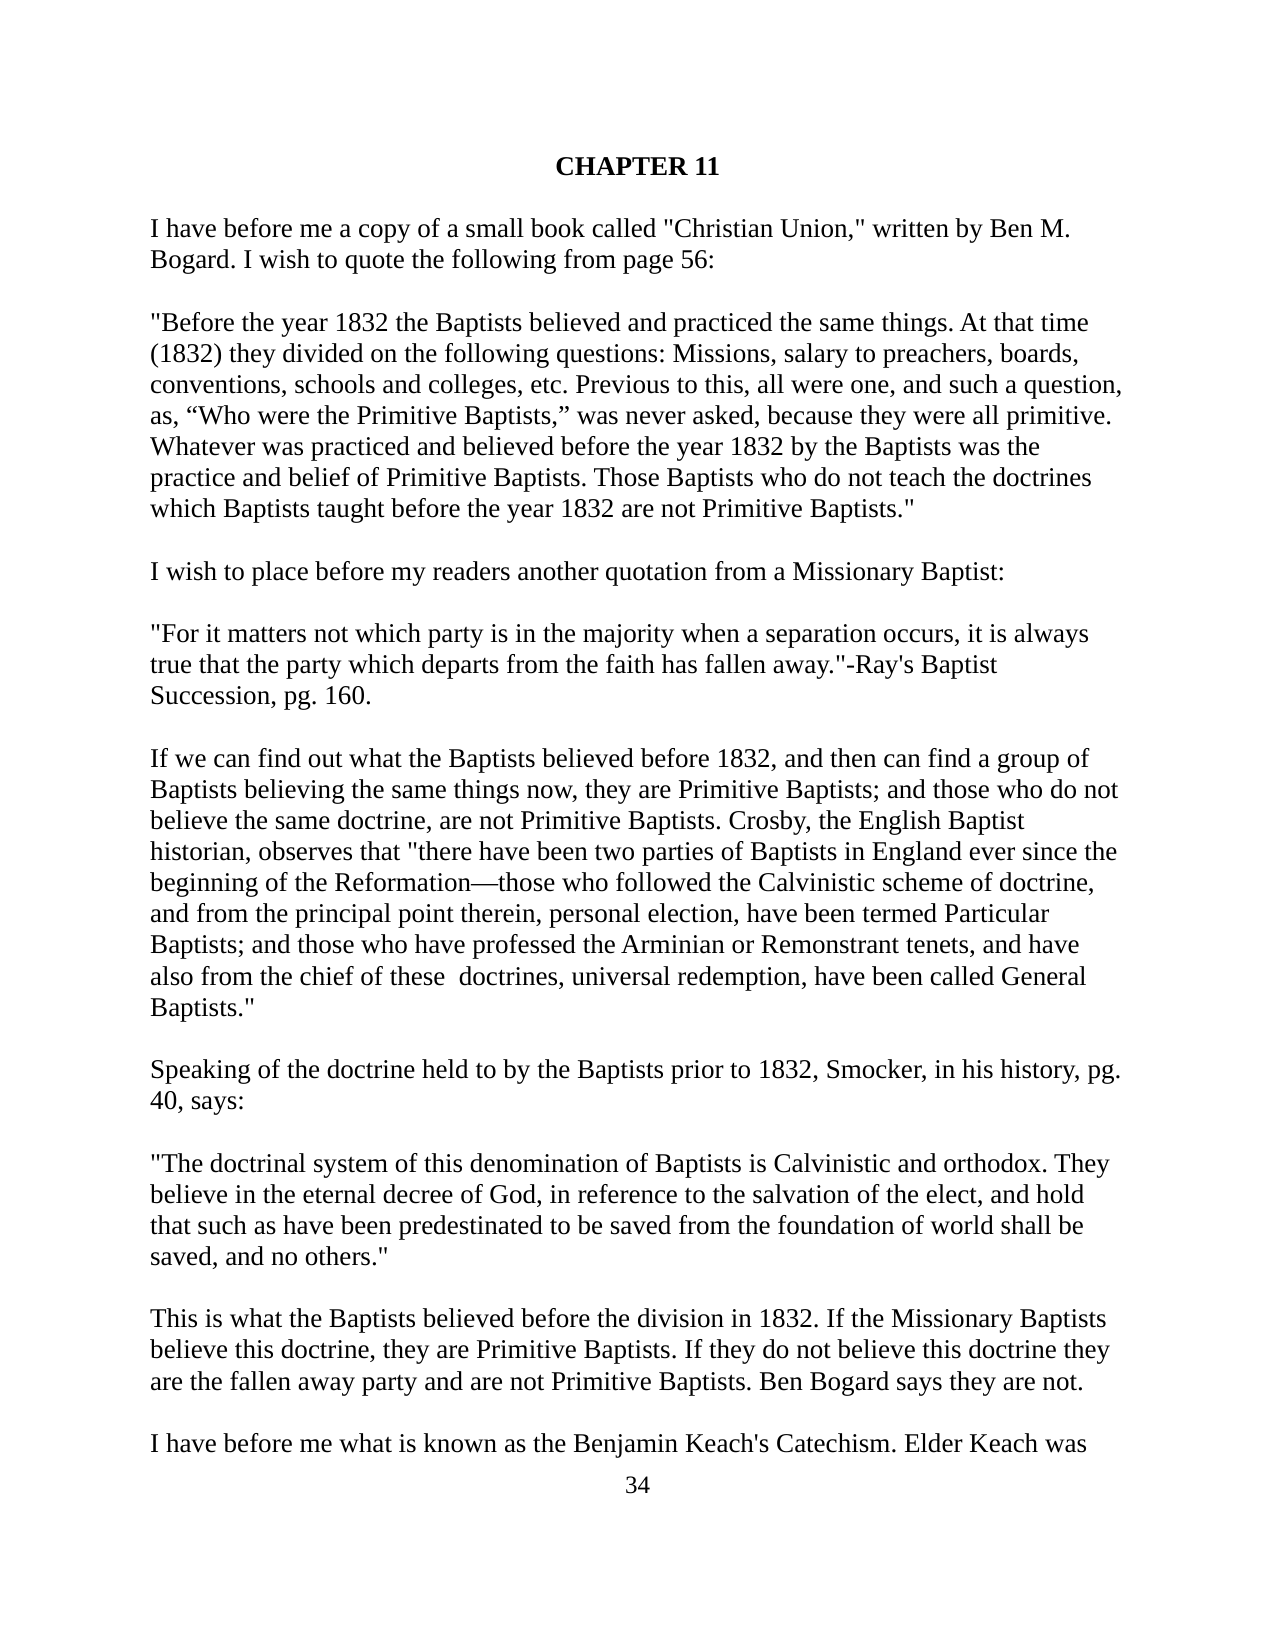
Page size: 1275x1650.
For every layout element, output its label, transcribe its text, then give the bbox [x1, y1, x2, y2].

text If we can find out what the Baptists believed before 1832, and then can find a group of Baptists believing the same things now, they are Primitive Baptists; and those who do not believe the same doctrine, are not Primitive Baptists. Crosby, the English Baptist historian, observes that "there have been two parties of Baptists in England ever since the beginning of the Reformation—those who followed the Calvinistic scheme of doctrine, and from the principal point therein, personal election, have been termed Particular Baptists; and those who have professed the Arminian or Remonstrant tenets, and have also from the chief of these doctrines, universal redemption, have been called General Baptists." [150, 742, 1125, 1022]
text CHAPTER 11 [150, 150, 1125, 181]
text "For it matters not which party is in the majority when a separation occurs, it is always true that the party which departs from the faith has fallen away."-Ray's Baptist Succession, pg. 160. [150, 617, 1125, 711]
text Speaking of the doctrine held to by the Baptists prior to 1832, Smocker, in his history, pg. 40, says: [150, 1053, 1125, 1116]
text "Before the year 1832 the Baptists believed and practiced the same things. At that time (1832) they divided on the following questions: Missions, salary to preachers, boards, conventions, schools and colleges, etc. Previous to this, all were one, and such a question, as, “Who were the Primitive Baptists,” was never asked, because they were all primitive. Whatever was practiced and believed before the year 1832 by the Baptists was the practice and belief of Primitive Baptists. Those Baptists who do not teach the doctrines which Baptists taught before the year 1832 are not Primitive Baptists." [150, 306, 1125, 524]
text I have before me a copy of a small book called "Christian Union," written by Ben M. Bogard. I wish to quote the following from page 56: [150, 212, 1125, 274]
text I wish to place before my readers another quotation from a Missionary Baptist: [150, 555, 1125, 586]
text I have before me what is known as the Benjamin Keach's Catechism. Elder Keach was [150, 1427, 1125, 1458]
text "The doctrinal system of this denomination of Baptists is Calvinistic and orthodox. They believe in the eternal decree of God, in reference to the salvation of the elect, and hold that such as have been predestinated to be saved from the foundation of world shall be saved, and no others." [150, 1147, 1125, 1271]
text This is what the Baptists believed before the division in 1832. If the Missionary Baptists believe this doctrine, they are Primitive Baptists. If they do not believe this doctrine they are the fallen away party and are not Primitive Baptists. Ben Bogard says they are not. [150, 1302, 1125, 1396]
